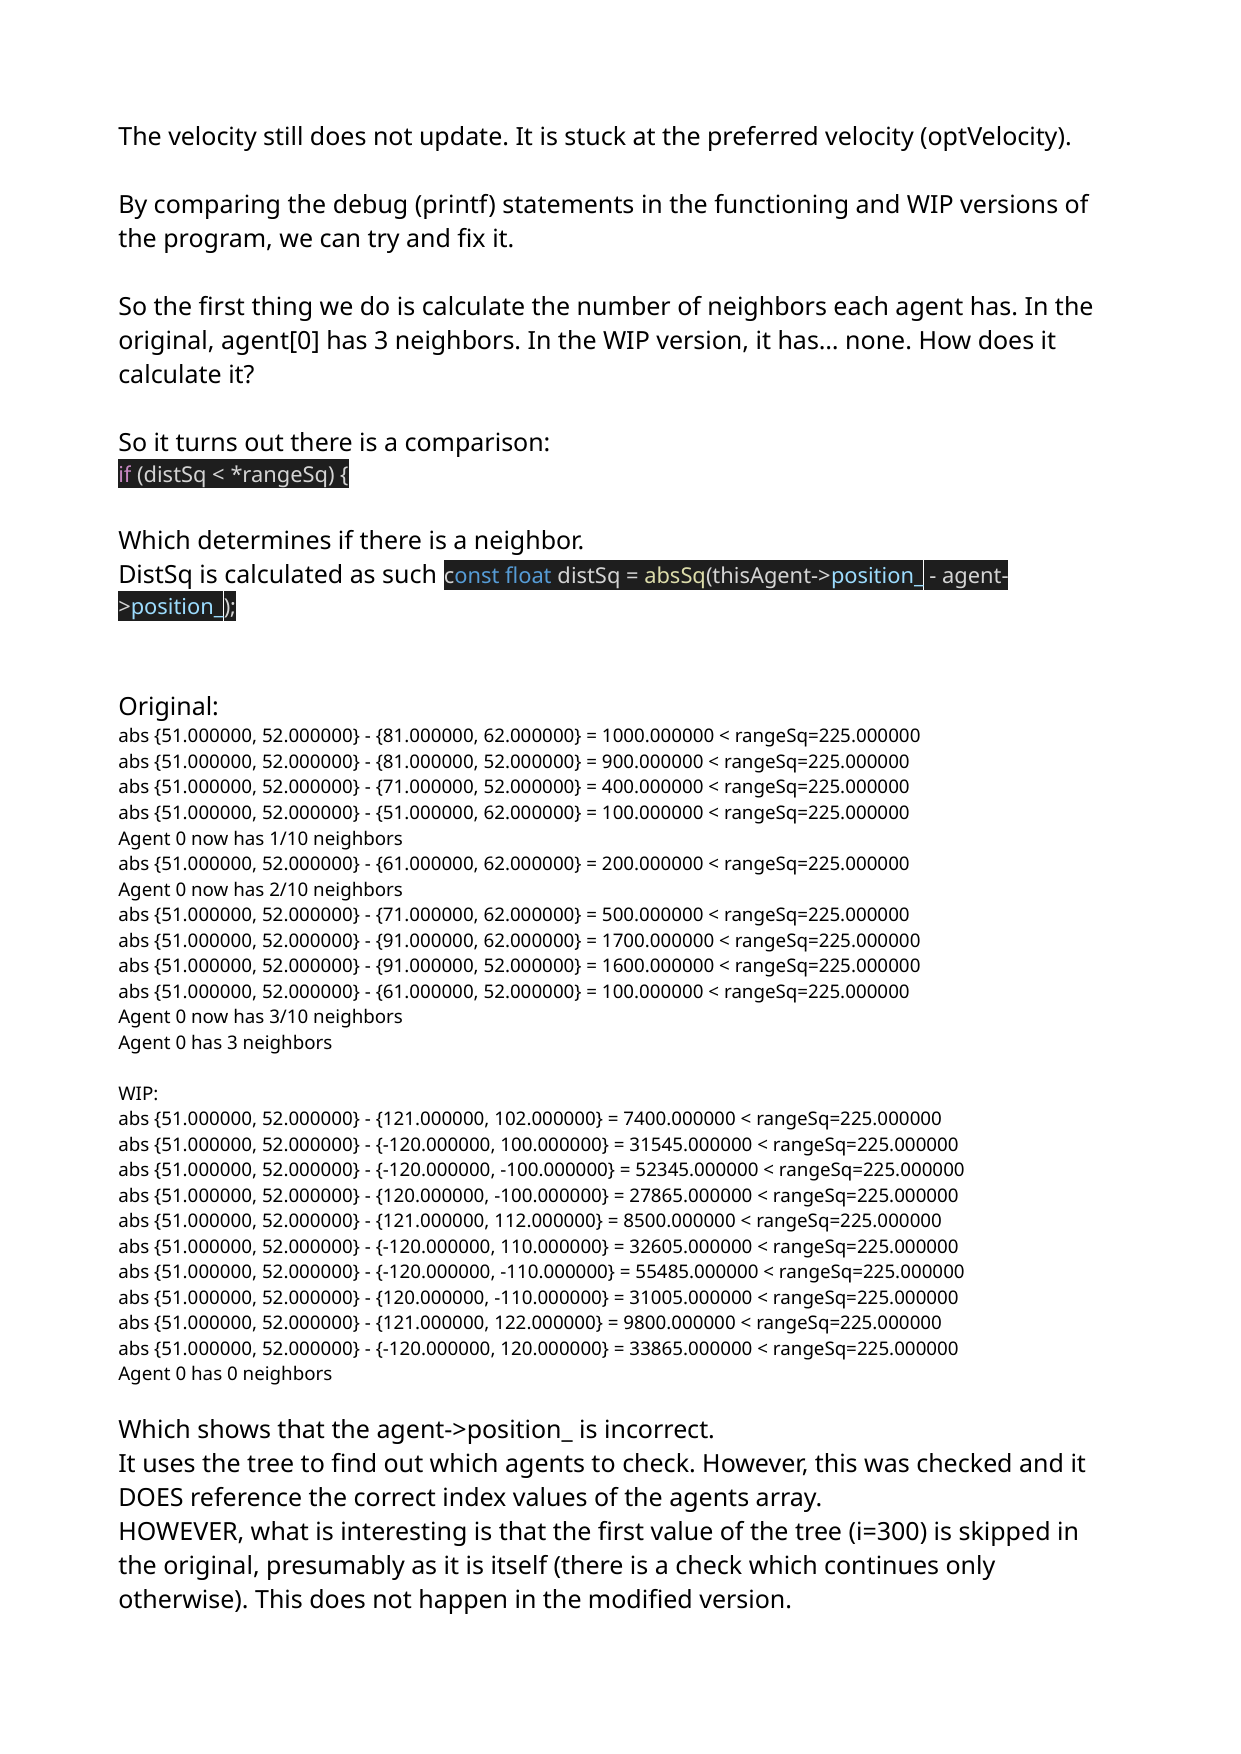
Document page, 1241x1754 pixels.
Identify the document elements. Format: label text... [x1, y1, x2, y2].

text abs {51.000000, 52.000000} - {121.000000, 102.000000} = 7400.000000 < rangeSq=225.000000 abs {51.000000, 52.000000} - {-120.000000, 100.000000} = 31545.000000 < rangeSq=225.000000 abs {51.000000, 52.000000} - {-120.000000, -100.000000} = 52345.000000 < rangeSq=225.000000 abs {51.000000, 52.000000} - {120.000000, -100.000000} = 27865.000000 < rangeSq=225.000000 abs {51.000000, 52.000000} - {121.000000, 112.000000} = 8500.000000 < rangeSq=225.000000 abs {51.000000, 52.000000} - {-120.000000, 110.000000} = 32605.000000 < rangeSq=225.000000 abs {51.000000, 52.000000} - {-120.000000, -110.000000} = 55485.000000 < rangeSq=225.000000 abs {51.000000, 52.000000} - {120.000000, -110.000000} = 31005.000000 < rangeSq=225.000000 abs {51.000000, 52.000000} - {121.000000, 122.000000} = 9800.000000 < rangeSq=225.000000 abs {51.000000, 52.000000} - {-120.000000, 120.000000} = 33865.000000 < rangeSq=225.000000 Agent 0 has 0 neighbors [118, 1106, 1122, 1412]
text By comparing the debug (printf) statements in the functioning and WIP versions of the program, we can try and fix it. [118, 186, 1122, 254]
text Original: [118, 689, 1122, 723]
text DistSq is calculated as such const float distSq = absSq(thisAgent->position_ - agent->position_); [118, 557, 1122, 621]
text Which determines if there is a neighbor. [118, 523, 1122, 557]
text So it turns out there is a comparison: [118, 425, 1122, 459]
text abs {51.000000, 52.000000} - {81.000000, 62.000000} = 1000.000000 < rangeSq=225.000000 abs {51.000000, 52.000000} - {81.000000, 52.000000} = 900.000000 < rangeSq=225.000000 abs {51.000000, 52.000000} - {71.000000, 52.000000} = 400.000000 < rangeSq=225.000000 abs {51.000000, 52.000000} - {51.000000, 62.000000} = 100.000000 < rangeSq=225.000000 Agent 0 now has 1/10 neighbors abs {51.000000, 52.000000} - {61.000000, 62.000000} = 200.000000 < rangeSq=225.000000 Agent 0 now has 2/10 neighbors abs {51.000000, 52.000000} - {71.000000, 62.000000} = 500.000000 < rangeSq=225.000000 abs {51.000000, 52.000000} - {91.000000, 62.000000} = 1700.000000 < rangeSq=225.000000 abs {51.000000, 52.000000} - {91.000000, 52.000000} = 1600.000000 < rangeSq=225.000000 abs {51.000000, 52.000000} - {61.000000, 52.000000} = 100.000000 < rangeSq=225.000000 Agent 0 now has 3/10 neighbors Agent 0 has 3 neighbors [118, 723, 1122, 1054]
text HOWEVER, what is interesting is that the first value of the tree (i=300) is skipped in the original, presumably as it is itself (there is a check which continues only otherwise). This does not happen in the modified version. [118, 1514, 1122, 1616]
text It uses the tree to find out which agents to check. However, this was checked and it DOES reference the correct index values of the agents array. [118, 1446, 1122, 1514]
text The velocity still does not update. It is stuck at the preferred velocity (optVelocity). [118, 118, 1122, 152]
text Which shows that the agent->position_ is incorrect. [118, 1412, 1122, 1446]
text WIP: [118, 1080, 1122, 1106]
text if (distSq < *rangeSq) { [118, 459, 1122, 488]
text So the first thing we do is calculate the number of neighbors each agent has. In the original, agent[0] has 3 neighbors. In the WIP version, it has… none. How does it calculate it? [118, 288, 1122, 391]
